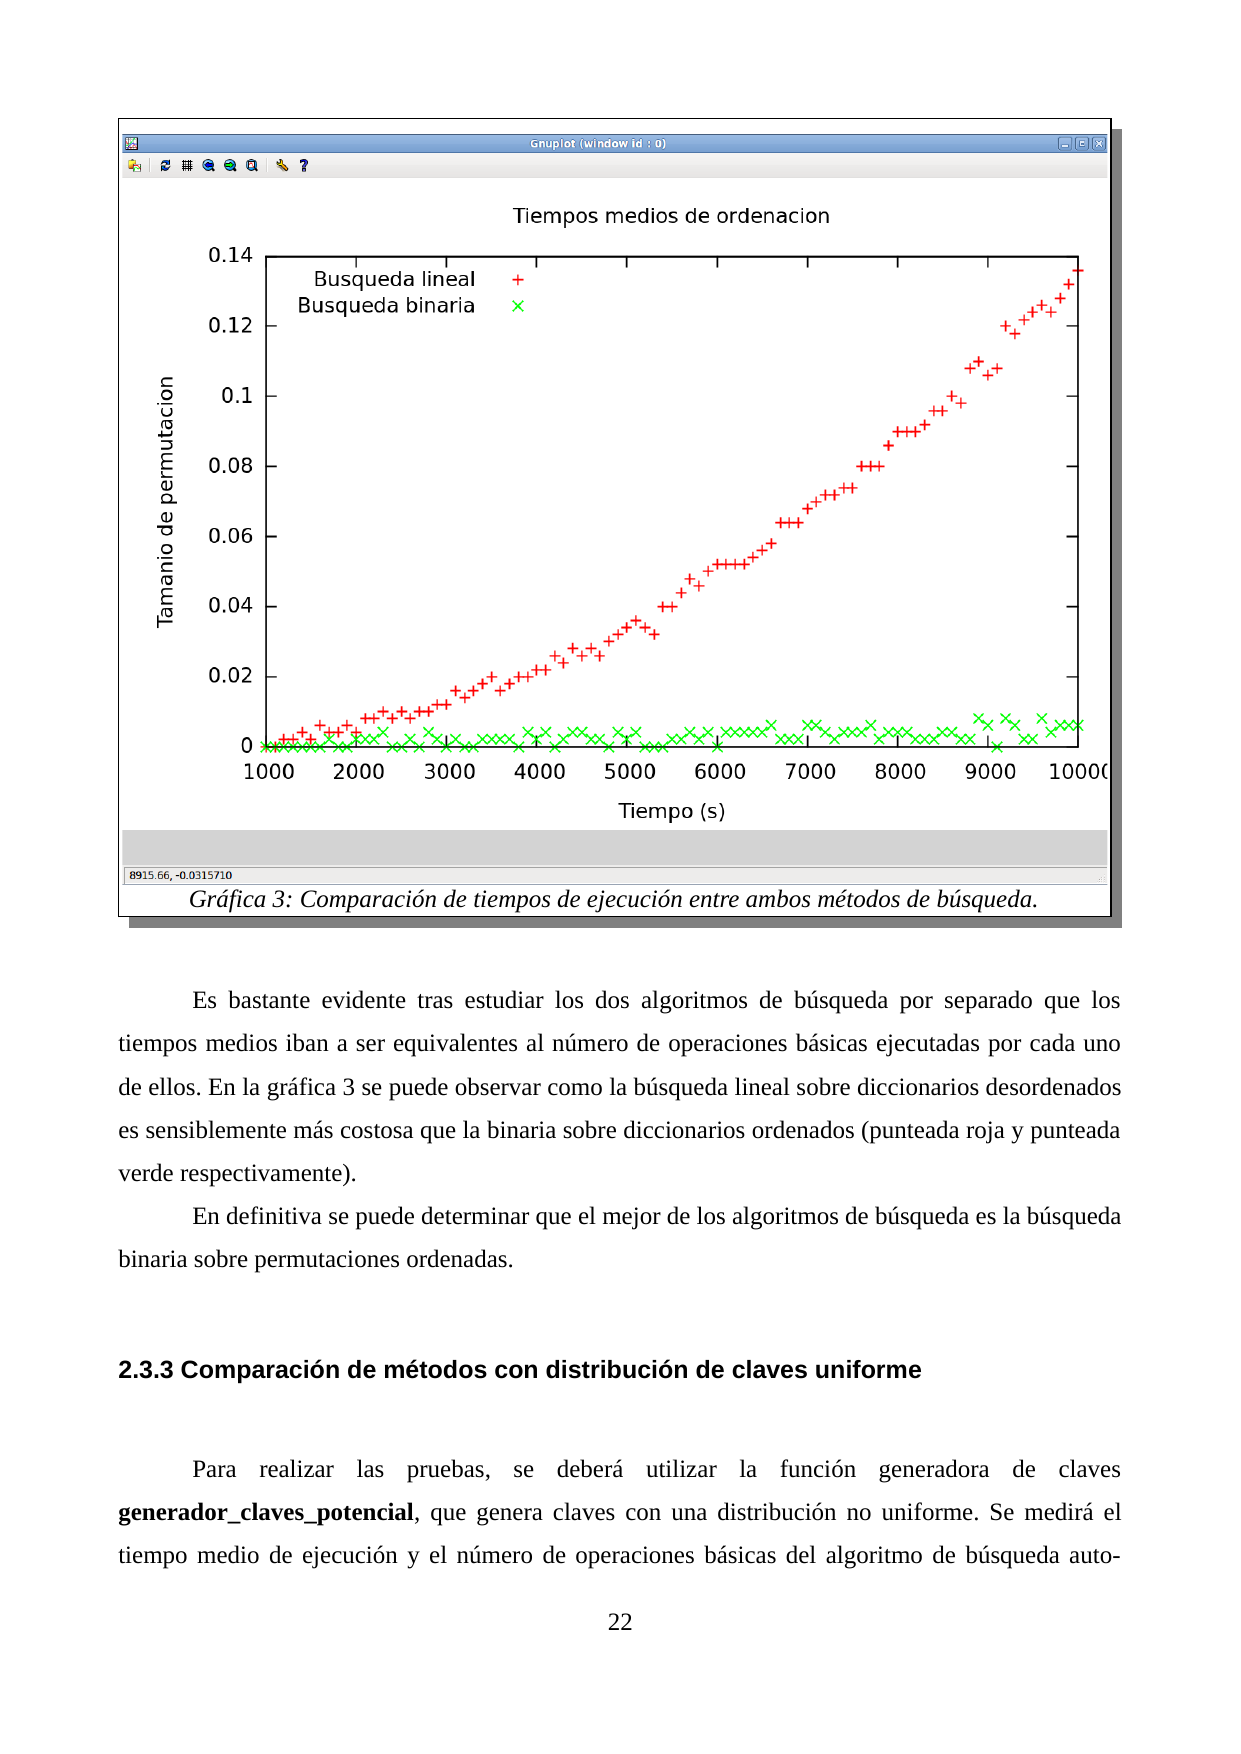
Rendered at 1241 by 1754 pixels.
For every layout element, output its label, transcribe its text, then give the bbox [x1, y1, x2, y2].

picture [122, 134, 1108, 885]
text Gráfica 3: Comparación de tiempos de ejecución entre ambos métodos de búsqueda. [122, 885, 1107, 913]
subtitle 2.3.3 Comparación de métodos con distribución de claves uniforme [118, 1355, 1122, 1384]
text Para realizar las pruebas, se deberá utilizar la función generadora de claves generador_claves_potencial, que genera claves con una distribución no uniforme. Se medirá el tiempo medio de ejecución y el número de operaciones básicas del algoritmo de búsqueda auto- [118, 1454, 1122, 1569]
text En definitiva se puede determinar que el mejor de los algoritmos de búsqueda es la búsqueda binaria sobre permutaciones ordenadas. [118, 1201, 1122, 1273]
text Es bastante evidente tras estudiar los dos algoritmos de búsqueda por separado que los tiempos medios iban a ser equivalentes al número de operaciones básicas ejecutadas por cada uno de ellos. En la gráfica 3 se puede observar como la búsqueda lineal sobre diccionarios desordenados es sensiblemente más costosa que la binaria sobre diccionarios ordenados (punteada roja y punteada verde respectivamente). [118, 985, 1122, 1187]
